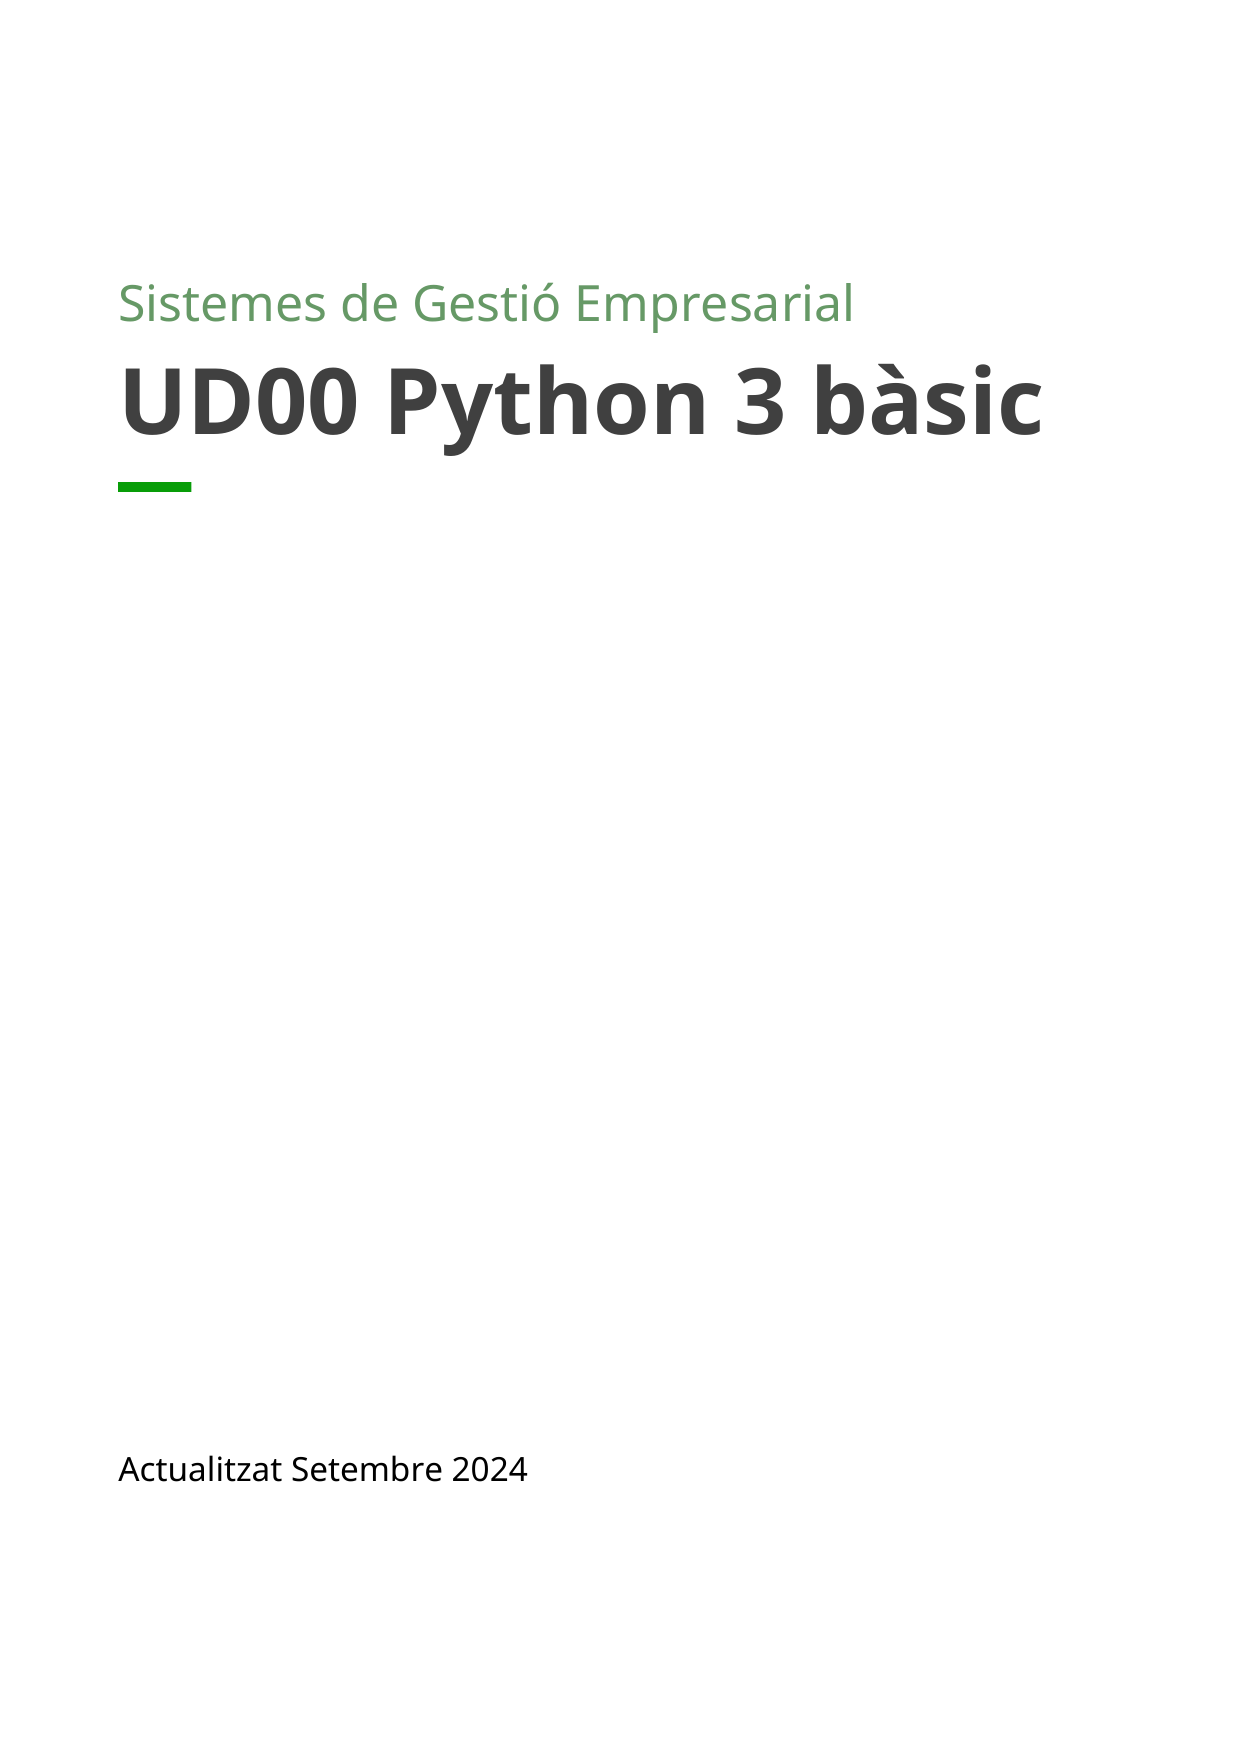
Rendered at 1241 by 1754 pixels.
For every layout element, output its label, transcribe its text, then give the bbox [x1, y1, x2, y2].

title Sistemes de Gestió Empresarial UD00 Python 3 bàsic [118, 268, 1122, 461]
picture [118, 482, 192, 492]
text Actualitzat Setembre 2024 [118, 1446, 1122, 1492]
